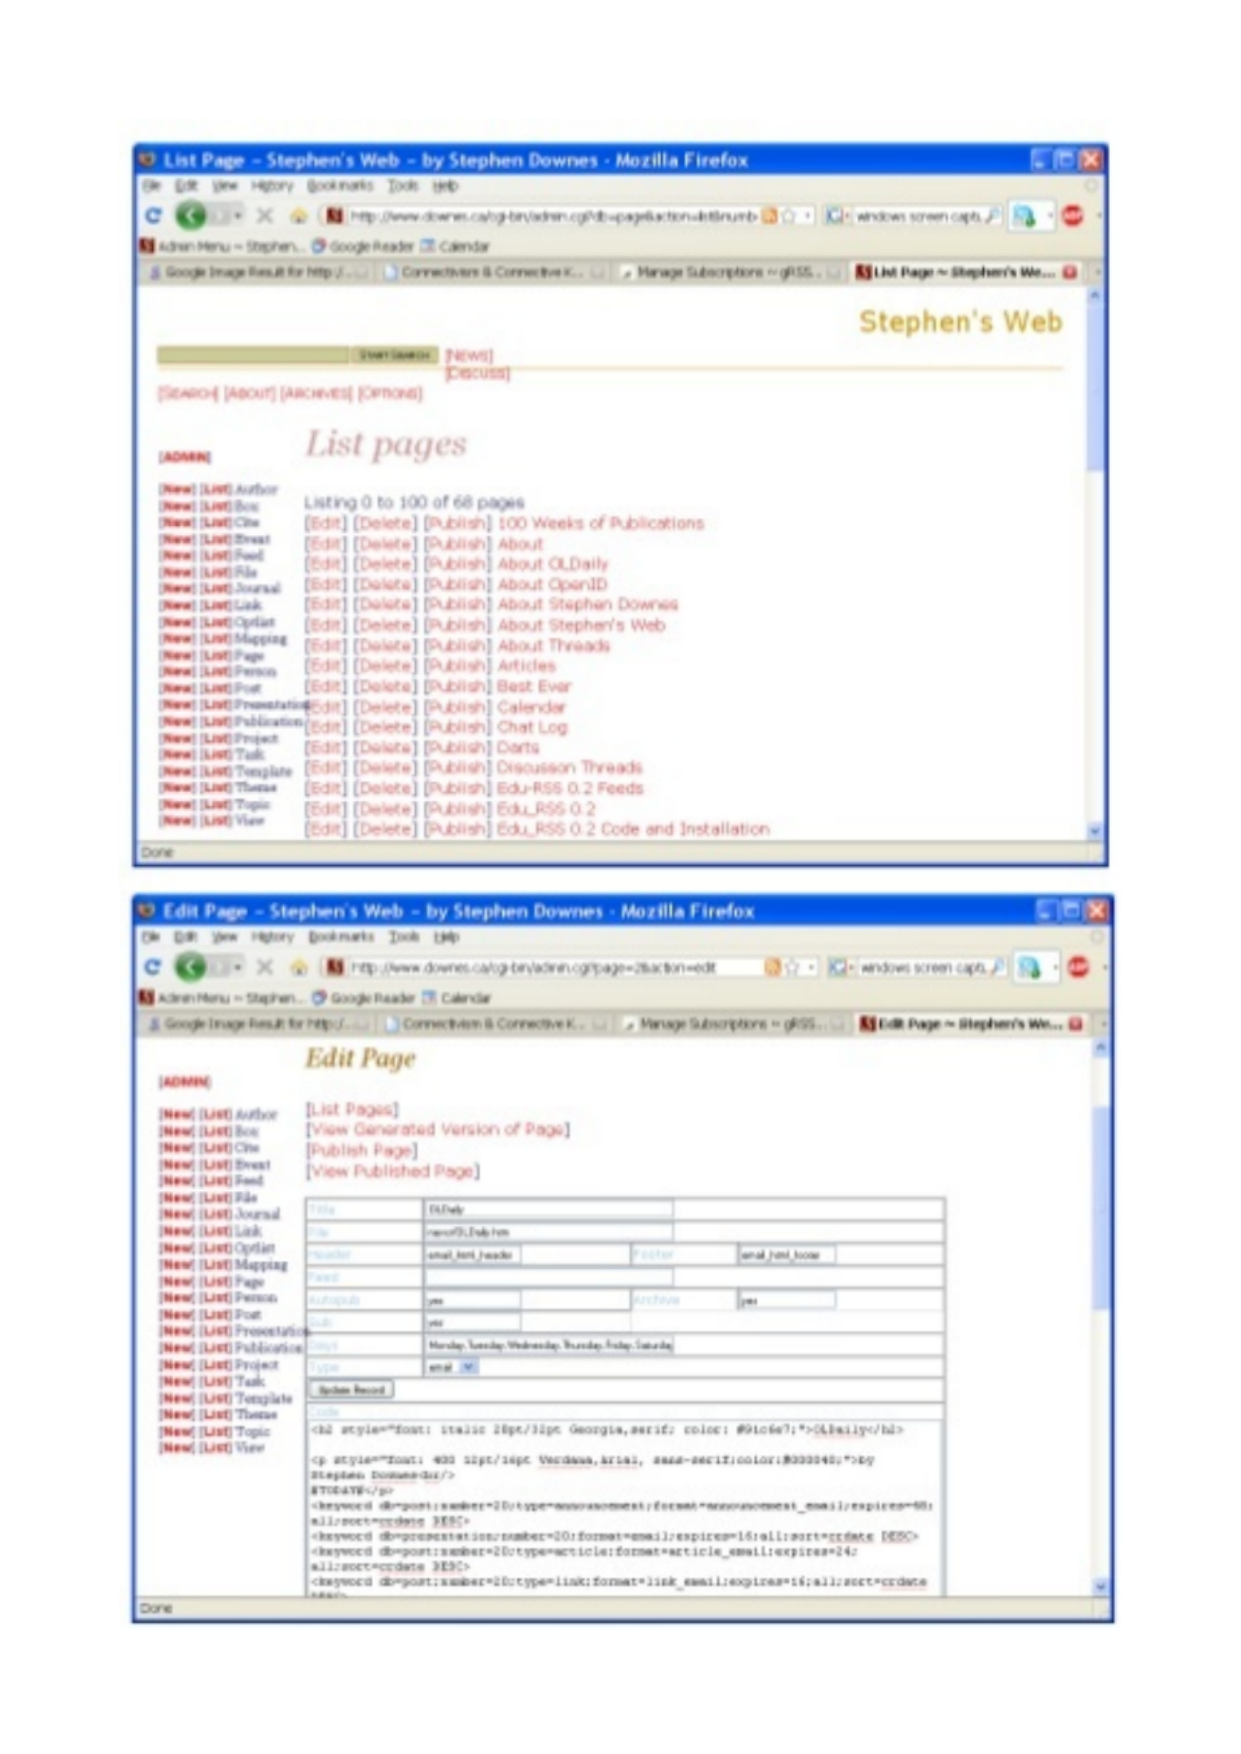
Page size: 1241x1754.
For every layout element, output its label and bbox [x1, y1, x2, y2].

picture [118, 118, 1123, 1642]
